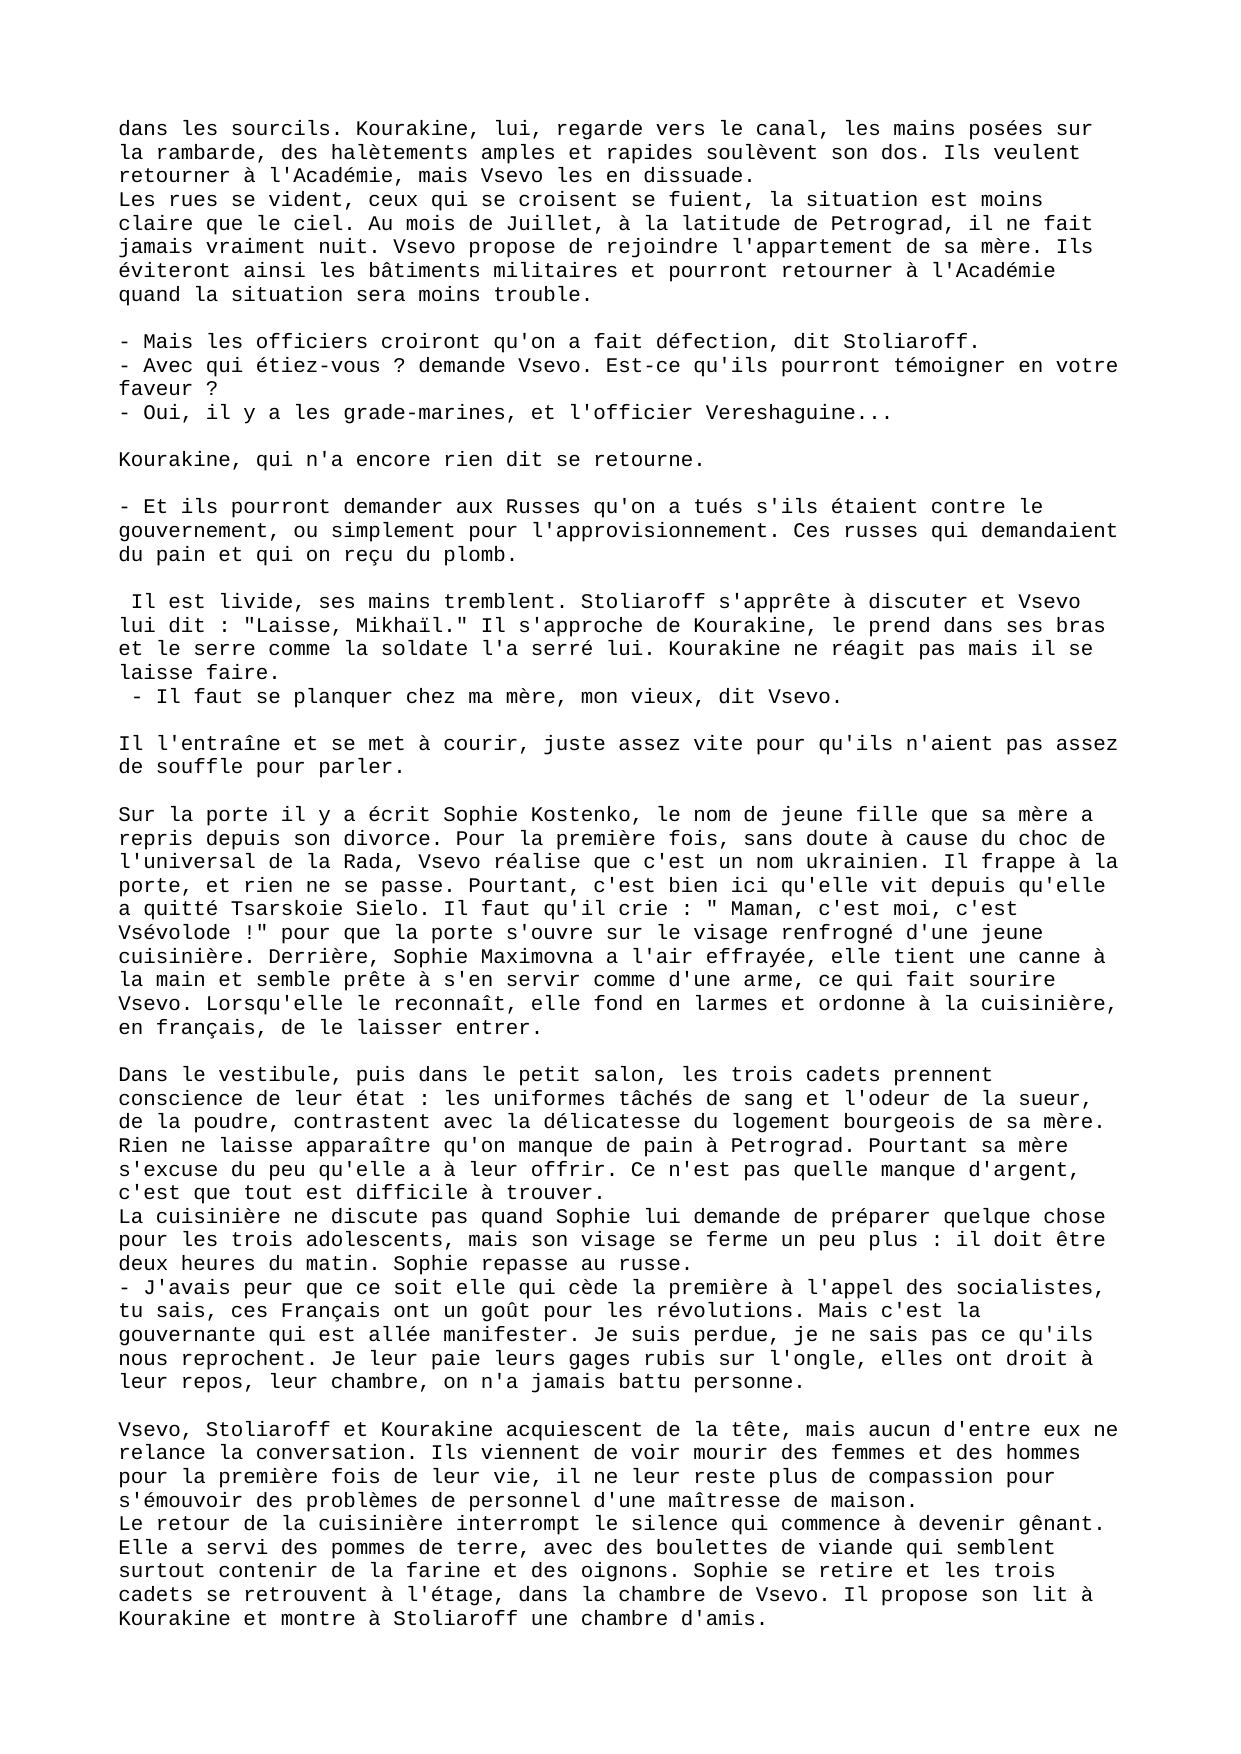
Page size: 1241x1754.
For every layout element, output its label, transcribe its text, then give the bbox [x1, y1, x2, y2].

text La cuisinière ne discute pas quand Sophie lui demande de préparer quelque chose pour les trois adolescents, mais son visage se ferme un peu plus : il doit être deux heures du matin. Sophie repasse au russe. [118, 1206, 1122, 1277]
text - Il faut se planquer chez ma mère, mon vieux, dit Vsevo. [118, 686, 1122, 709]
text - Mais les officiers croiront qu'on a fait défection, dit Stoliaroff. [118, 331, 1122, 354]
text Le retour de la cuisinière interrompt le silence qui commence à devenir gênant. [118, 1513, 1122, 1537]
text Elle a servi des pommes de terre, avec des boulettes de viande qui semblent surtout contenir de la farine et des oignons. Sophie se retire et les trois cadets se retrouvent à l'étage, dans la chambre de Vsevo. Il propose son lit à Kourakine et montre à Stoliaroff une chambre d'amis. [118, 1537, 1122, 1631]
text - Oui, il y a les grade-marines, et l'officier Vereshaguine... [118, 402, 1122, 426]
text - Avec qui étiez-vous ? demande Vsevo. Est-ce qu'ils pourront témoigner en votre faveur ? [118, 354, 1122, 402]
text - J'avais peur que ce soit elle qui cède la première à l'appel des socialistes, tu sais, ces Français ont un goût pour les révolutions. Mais c'est la gouvernante qui est allée manifester. Je suis perdue, je ne sais pas ce qu'ils nous reprochent. Je leur paie leurs gages rubis sur l'ongle, elles ont droit à leur repos, leur chambre, on n'a jamais battu personne. [118, 1277, 1122, 1395]
text Les rues se vident, ceux qui se croisent se fuient, la situation est moins claire que le ciel. Au mois de Juillet, à la latitude de Petrograd, il ne fait jamais vraiment nuit. Vsevo propose de rejoindre l'appartement de sa mère. Ils éviteront ainsi les bâtiments militaires et pourront retourner à l'Académie quand la situation sera moins trouble. [118, 189, 1122, 307]
text - Et ils pourront demander aux Russes qu'on a tués s'ils étaient contre le gouvernement, ou simplement pour l'approvisionnement. Ces russes qui demandaient du pain et qui on reçu du plomb. [118, 496, 1122, 567]
text dans les sourcils. Kourakine, lui, regarde vers le canal, les mains posées sur la rambarde, des halètements amples et rapides soulèvent son dos. Ils veulent retourner à l'Académie, mais Vsevo les en dissuade. [118, 118, 1122, 189]
text Il l'entraîne et se met à courir, juste assez vite pour qu'ils n'aient pas assez de souffle pour parler. [118, 733, 1122, 780]
text Il est livide, ses mains tremblent. Stoliaroff s'apprête à discuter et Vsevo lui dit : "Laisse, Mikhaïl." Il s'approche de Kourakine, le prend dans ses bras et le serre comme la soldate l'a serré lui. Kourakine ne réagit pas mais il se laisse faire. [118, 591, 1122, 686]
text Vsevo, Stoliaroff et Kourakine acquiescent de la tête, mais aucun d'entre eux ne relance la conversation. Ils viennent de voir mourir des femmes et des hommes pour la première fois de leur vie, il ne leur reste plus de compassion pour s'émouvoir des problèmes de personnel d'une maîtresse de maison. [118, 1419, 1122, 1513]
text Sur la porte il y a écrit Sophie Kostenko, le nom de jeune fille que sa mère a repris depuis son divorce. Pour la première fois, sans doute à cause du choc de l'universal de la Rada, Vsevo réalise que c'est un nom ukrainien. Il frappe à la porte, et rien ne se passe. Pourtant, c'est bien ici qu'elle vit depuis qu'elle a quitté Tsarskoie Sielo. Il faut qu'il crie : " Maman, c'est moi, c'est Vsévolode !" pour que la porte s'ouvre sur le visage renfrogné d'une jeune cuisinière. Derrière, Sophie Maximovna a l'air effrayée, elle tient une canne à la main et semble prête à s'en servir comme d'une arme, ce qui fait sourire Vsevo. Lorsqu'elle le reconnaît, elle fond en larmes et ordonne à la cuisinière, en français, de le laisser entrer. [118, 804, 1122, 1040]
text Dans le vestibule, puis dans le petit salon, les trois cadets prennent conscience de leur état : les uniformes tâchés de sang et l'odeur de la sueur, de la poudre, contrastent avec la délicatesse du logement bourgeois de sa mère. Rien ne laisse apparaître qu'on manque de pain à Petrograd. Pourtant sa mère s'excuse du peu qu'elle a à leur offrir. Ce n'est pas quelle manque d'argent, c'est que tout est difficile à trouver. [118, 1064, 1122, 1206]
text Kourakine, qui n'a encore rien dit se retourne. [118, 449, 1122, 473]
